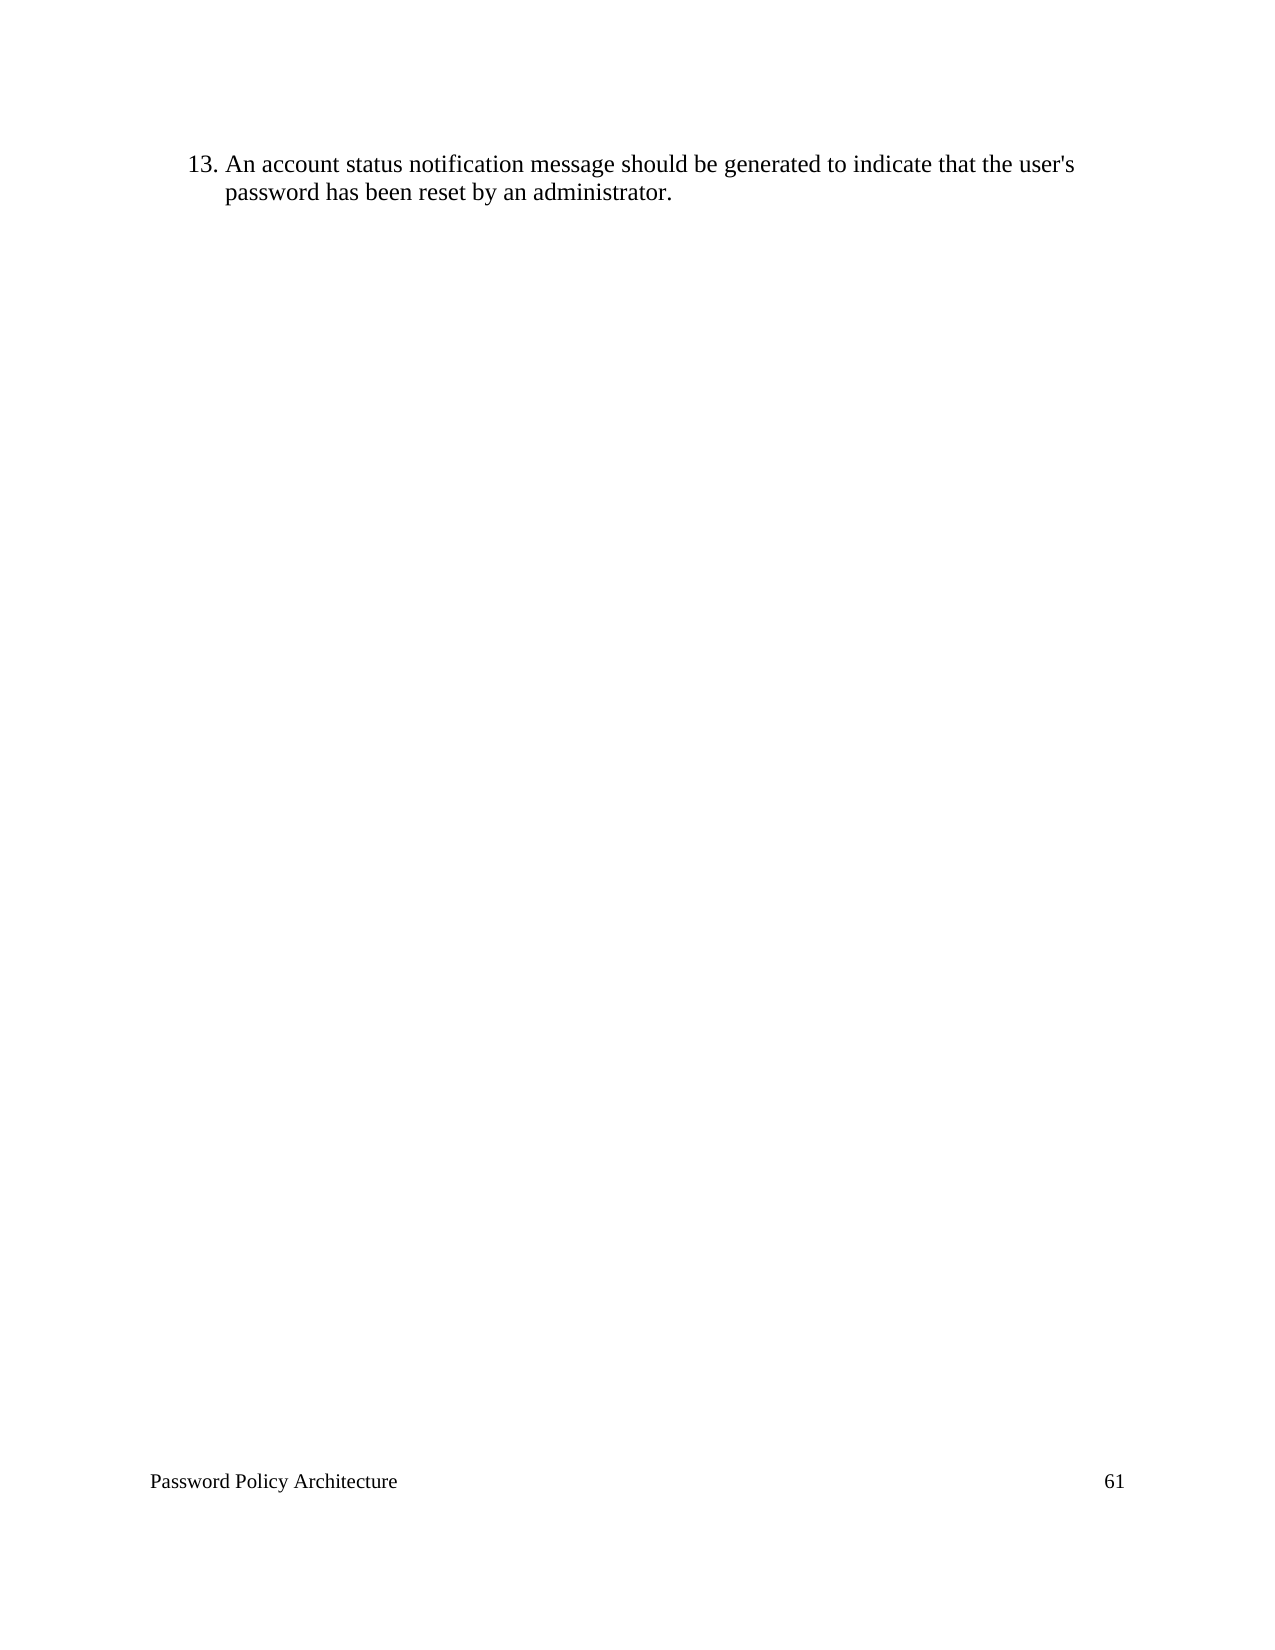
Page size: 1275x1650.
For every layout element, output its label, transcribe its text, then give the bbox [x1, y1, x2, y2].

list An account status notification message should be generated to indicate that the user's password has been reset by an administrator. [187, 150, 1125, 205]
